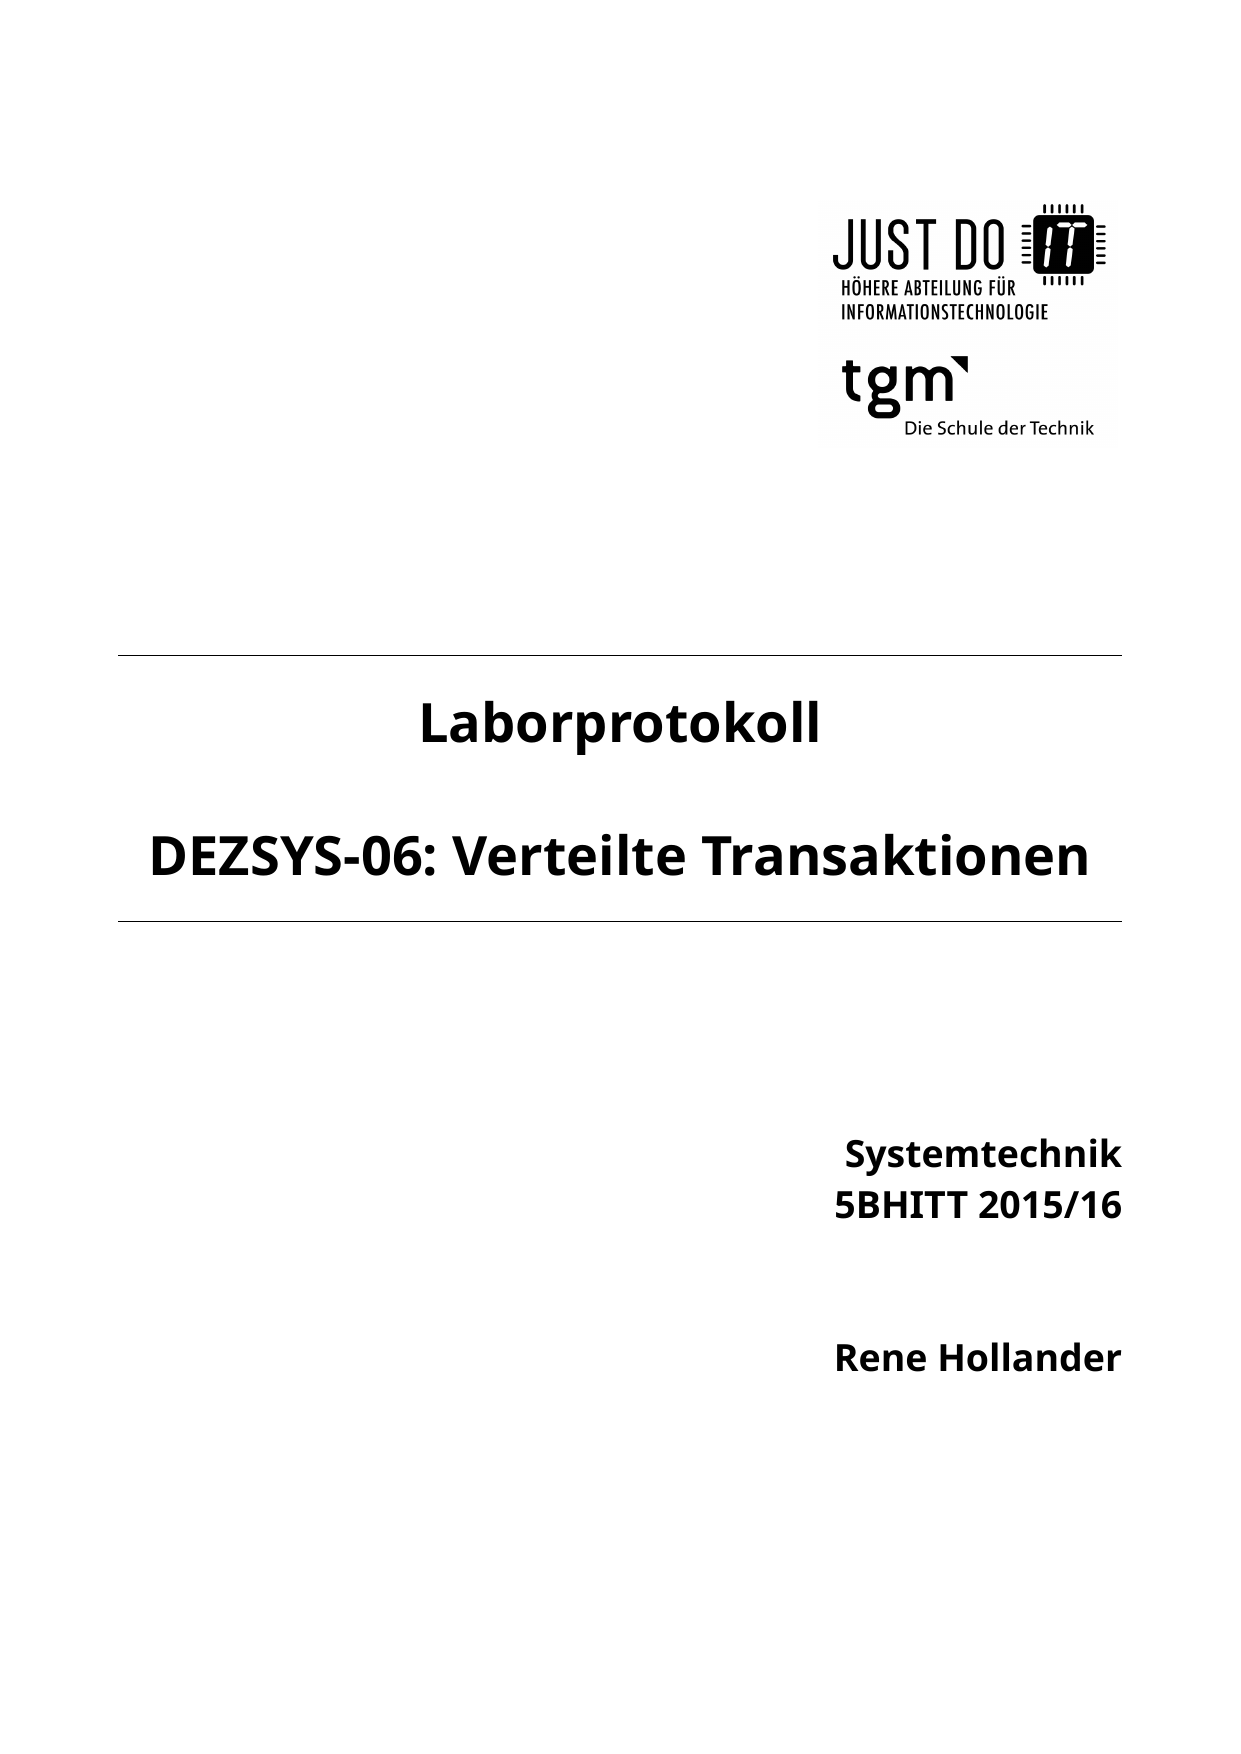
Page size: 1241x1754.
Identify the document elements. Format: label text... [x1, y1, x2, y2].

text 5BHITT 2015/16 [118, 1178, 1122, 1229]
text Rene Hollander [118, 1331, 1122, 1382]
picture [818, 200, 1118, 448]
text Laborprotokoll [118, 684, 1122, 758]
text DEZSYS-06: Verteilte Transaktionen [118, 817, 1122, 891]
text Systemtechnik [118, 1127, 1122, 1178]
